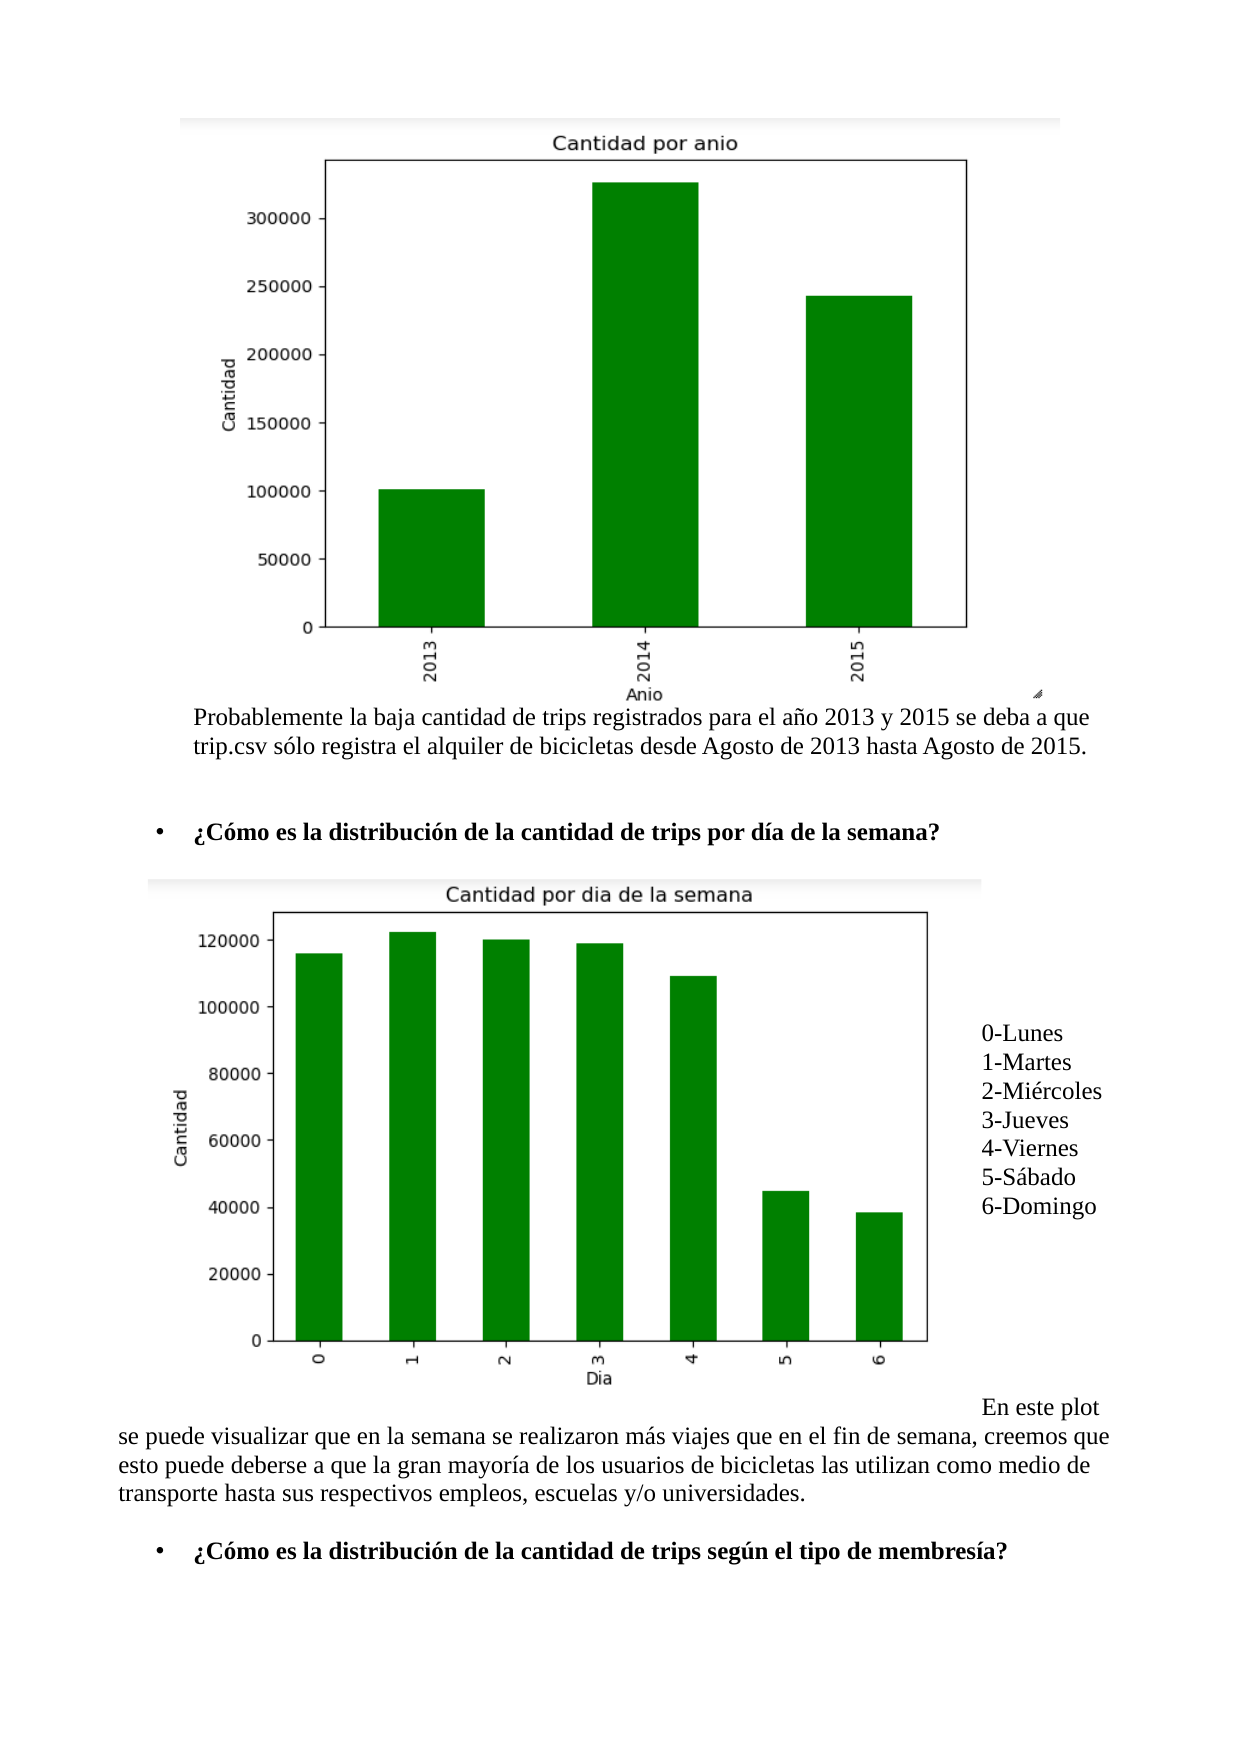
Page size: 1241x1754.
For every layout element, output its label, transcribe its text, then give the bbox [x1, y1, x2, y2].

text [118, 1162, 147, 1191]
text En este plot se puede visualizar que en la semana se realizaron más viajes que en el fin de semana, creemos que esto puede deberse a que la gran mayoría de los usuarios de bicicletas las utilizan como medio de transporte hasta sus respectivos empleos, escuelas y/o universidades. [118, 1392, 1122, 1507]
list ¿Cómo es la distribución de la cantidad de trips por día de la semana? [156, 817, 1122, 846]
text [118, 1018, 147, 1047]
text 2-Miércoles [982, 1076, 1122, 1105]
picture [180, 118, 1061, 703]
text [118, 1191, 147, 1220]
text [118, 1076, 147, 1105]
text [118, 1047, 147, 1076]
text [118, 1133, 147, 1162]
text 5-Sábado [982, 1162, 1122, 1191]
text 3-Jueves [982, 1105, 1122, 1133]
picture [147, 874, 982, 1396]
list Probablemente la baja cantidad de trips registrados para el año 2013 y 2015 se deba a que trip.csv sólo registra el alquiler de bicicletas desde Agosto de 2013 hasta Agosto de 2015. [156, 118, 1122, 760]
text [118, 1105, 147, 1133]
text 1-Martes [982, 1047, 1122, 1076]
text 4-Viernes [982, 1133, 1122, 1162]
text 0-Lunes [982, 1018, 1122, 1047]
list ¿Cómo es la distribución de la cantidad de trips según el tipo de membresía? [156, 1536, 1122, 1565]
text 6-Domingo [982, 1191, 1122, 1220]
